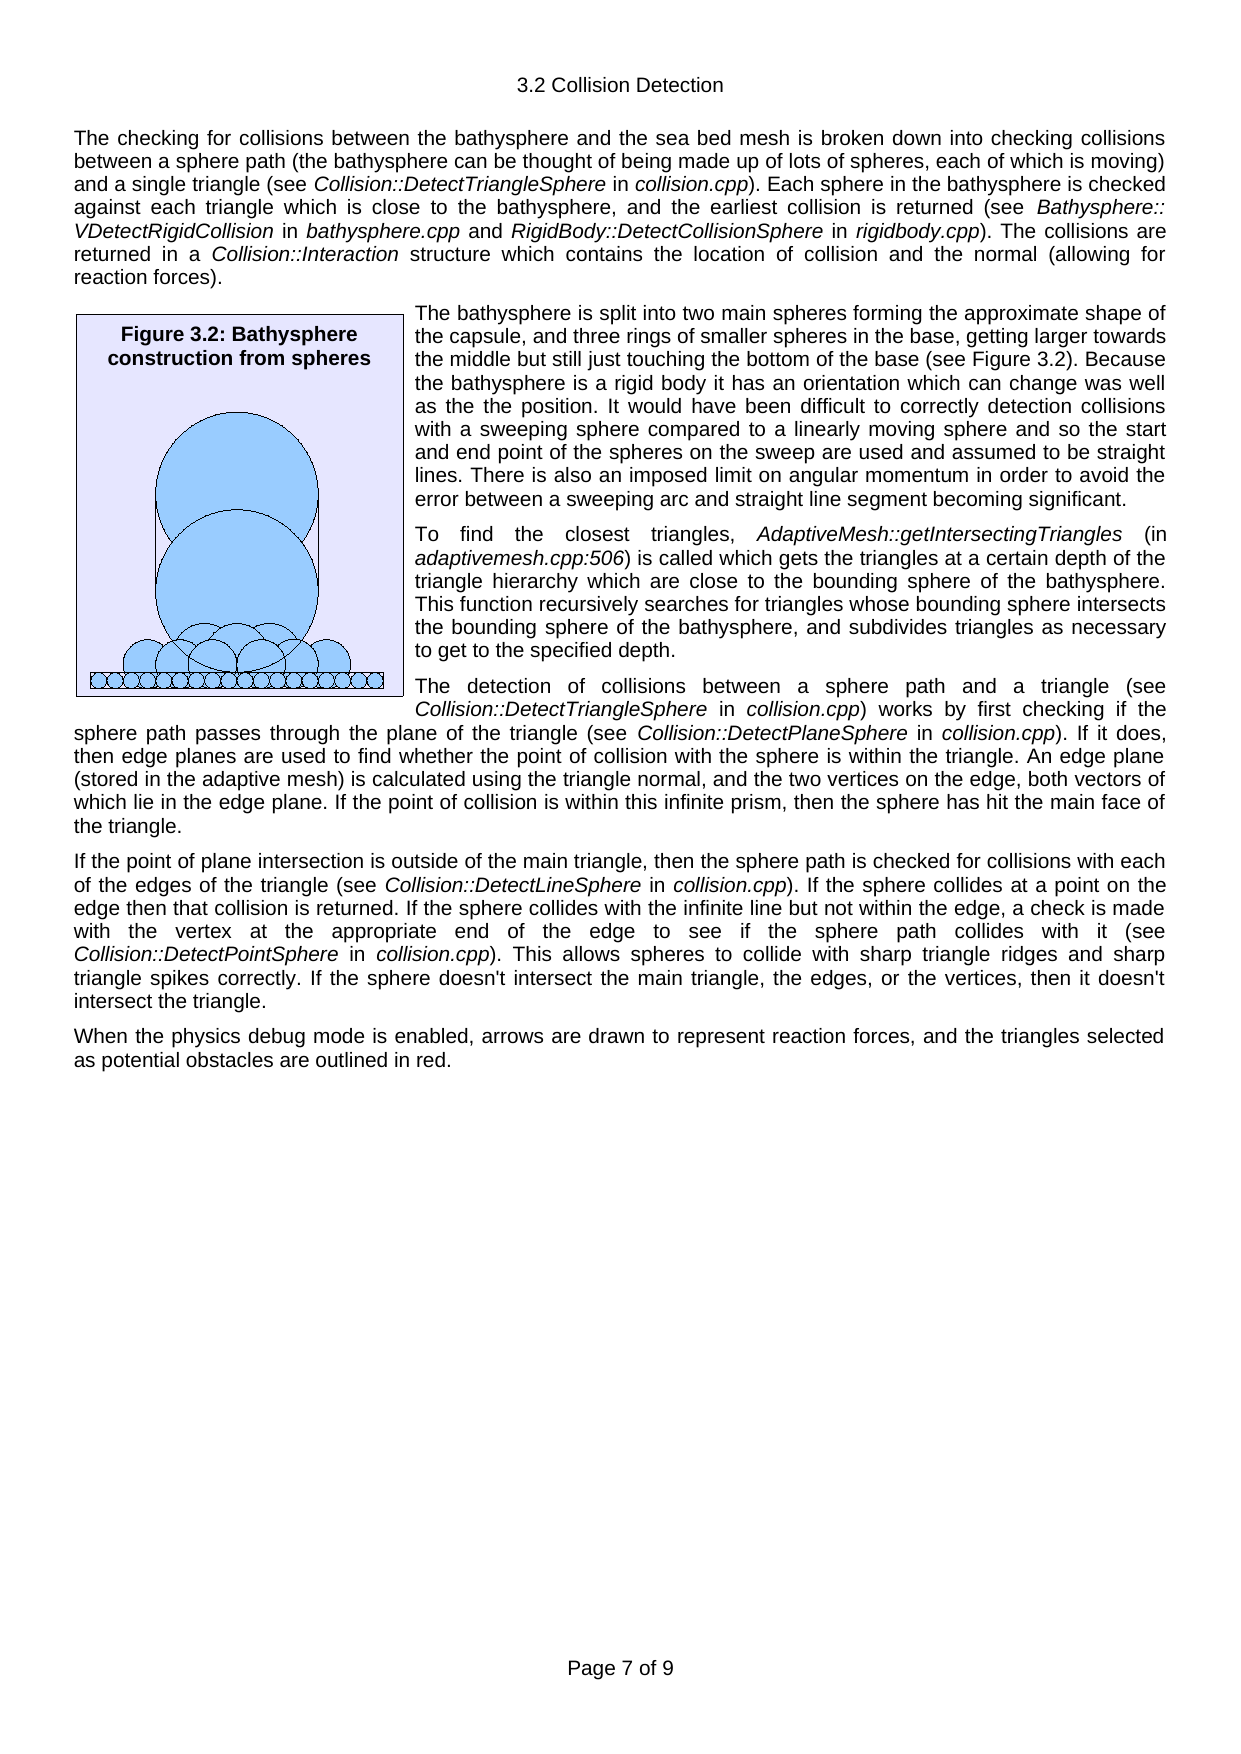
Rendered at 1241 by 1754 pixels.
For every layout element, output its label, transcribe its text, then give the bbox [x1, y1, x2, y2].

text The checking for collisions between the bathysphere and the sea bed mesh is broken down into checking collisions between a sphere path (the bathysphere can be thought of being made up of lots of spheres, each of which is moving) and a single triangle (see Collision::DetectTriangleSphere in collision.cpp). Each sphere in the bathysphere is checked against each triangle which is close to the bathysphere, and the earliest collision is returned (see Bathysphere:: VDetectRigidCollision in bathysphere.cpp and RigidBody::DetectCollisionSphere in rigidbody.cpp). The collisions are returned in a Collision::Interaction structure which contains the location of collision and the normal (allowing for reaction forces). [73, 126, 1167, 289]
text To find the closest triangles, AdaptiveMesh::getIntersectingTriangles (in adaptivemesh.cpp:506) is called which gets the triangles at a certain depth of the triangle hierarchy which are close to the bounding sphere of the bathysphere. This function recursively searches for triangles whose bounding sphere intersects the bounding sphere of the bathysphere, and subdivides triangles as necessary to get to the specified depth. [404, 523, 1167, 662]
text If the point of plane intersection is outside of the main triangle, then the sphere path is checked for collisions with each of the edges of the triangle (see Collision::DetectLineSphere in collision.cpp). If the sphere collides at a point on the edge then that collision is returned. If the sphere collides with the infinite line but not within the edge, a check is made with the vertex at the appropriate end of the edge to see if the sphere path collides with it (see Collision::DetectPointSphere in collision.cpp). This allows spheres to collide with sharp triangle ridges and sharp triangle spikes correctly. If the sphere doesn't intersect the main triangle, the edges, or the vertices, then it doesn't intersect the triangle. [73, 850, 1167, 1012]
text The detection of collisions between a sphere path and a triangle (see Collision::DetectTriangleSphere in collision.cpp) works by first checking if the sphere path passes through the plane of the triangle (see Collision::DetectPlaneSphere in collision.cpp). If it does, then edge planes are used to find whether the point of collision with the sphere is within the triangle. An edge plane (stored in the adaptive mesh) is calculated using the triangle normal, and the two vertices on the edge, both vectors of which lie in the edge plane. If the point of collision is within this infinite prism, then the sphere has hit the main face of the triangle. [73, 675, 1167, 837]
text The bathysphere is split into two main spheres forming the approximate shape of the capsule, and three rings of smaller spheres in the base, getting larger towards the middle but still just touching the bottom of the base (see Figure 3.2). Because the bathysphere is a rigid body it has an orientation which can change was well as the the position. It would have been difficult to correctly detection collisions with a sweeping sphere compared to a linearly moving sphere and so the start and end point of the spheres on the sweep are used and assumed to be straight lines. There is also an imposed limit on angular momentum in order to avoid the error between a sweeping arc and straight line segment becoming significant. [73, 301, 1167, 510]
text When the physics debug mode is enabled, arrows are drawn to represent reaction forces, and the triangles selected as potential obstacles are outlined in red. [73, 1025, 1167, 1071]
subtitle Figure 3.2: Bathysphere construction from spheres [85, 323, 393, 369]
